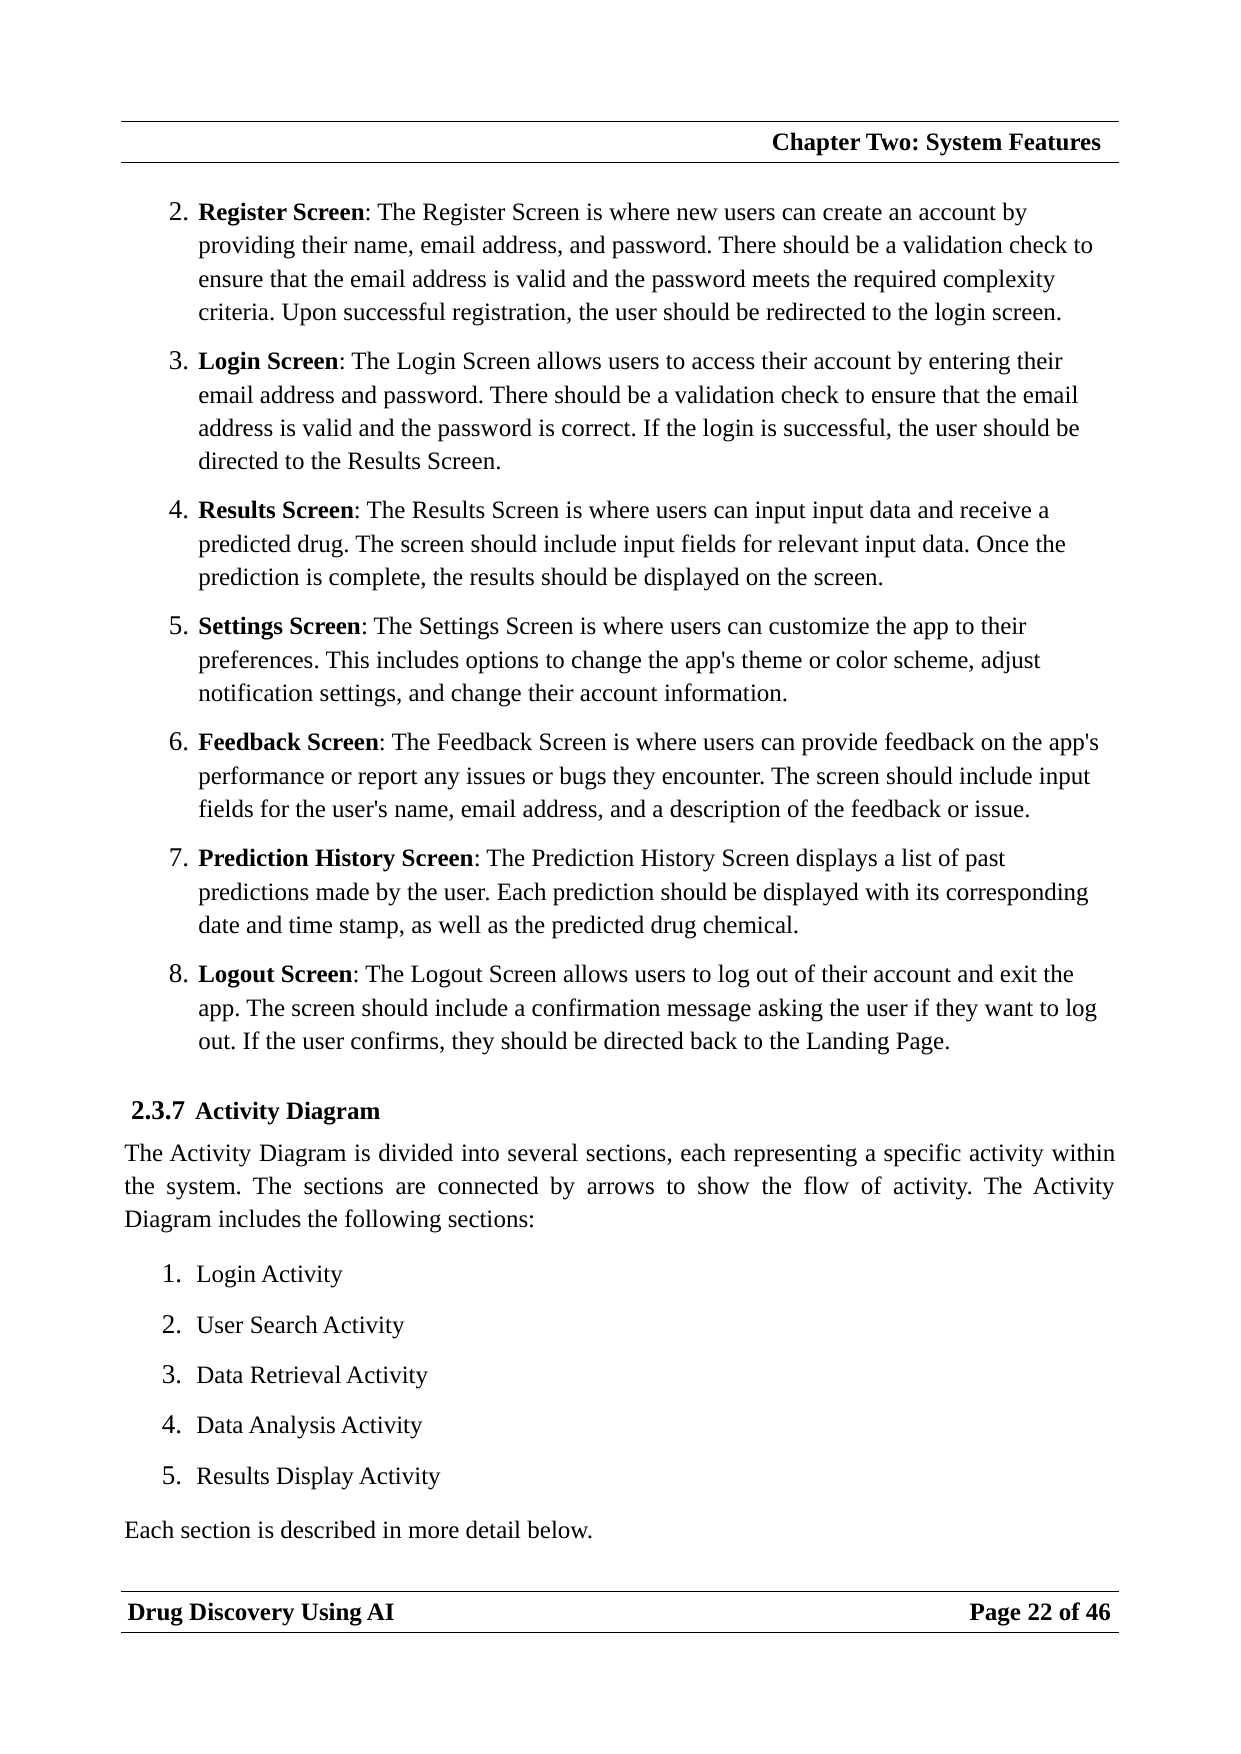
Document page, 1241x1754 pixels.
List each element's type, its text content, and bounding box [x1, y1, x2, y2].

list Login Activity [159, 1254, 1119, 1289]
list Data Retrieval Activity [159, 1355, 1119, 1389]
list Logout Screen: The Logout Screen allows users to log out of their account and exit the app. The screen should include a confirmation message asking the user if they want to log out. If the user confirms, they should be directed back to the Landing Page. [166, 954, 1119, 1058]
list Results Screen: The Results Screen is where users can input input data and receive a predicted drug. The screen should include input fields for relevant input data. Once the prediction is complete, the results should be displayed on the screen. [166, 490, 1119, 591]
list Feedback Screen: The Feedback Screen is where users can provide feedback on the app's performance or report any issues or bugs they encounter. The screen should include input fields for the user's name, email address, and a description of the feedback or issue. [166, 722, 1119, 823]
list Settings Screen: The Settings Screen is where users can customize the app to their preferences. This includes options to change the app's theme or color scheme, adjust notification settings, and change their account information. [166, 606, 1119, 707]
list Login Screen: The Login Screen allows users to access their account by entering their email address and password. There should be a validation check to ensure that the email address is valid and the password is correct. If the login is successful, the user should be directed to the Results Screen. [166, 341, 1119, 474]
list Data Analysis Activity [159, 1405, 1119, 1439]
subtitle Activity Diagram [121, 1091, 1119, 1125]
list Register Screen: The Register Screen is where new users can create an account by providing their name, email address, and password. There should be a validation check to ensure that the email address is valid and the password meets the required complexity criteria. Upon successful registration, the user should be redirected to the login screen. [166, 192, 1119, 325]
text Each section is described in more detail below. [121, 1512, 1119, 1547]
text The Activity Diagram is divided into several sections, each representing a specific activity within the system. The sections are connected by arrows to show the flow of activity. The Activity Diagram includes the following sections: [121, 1135, 1119, 1236]
list Prediction History Screen: The Prediction History Screen displays a list of past predictions made by the user. Each prediction should be displayed with its corresponding date and time stamp, as well as the predicted drug chemical. [166, 838, 1119, 939]
list User Search Activity [159, 1305, 1119, 1339]
list Results Display Activity [159, 1456, 1119, 1493]
